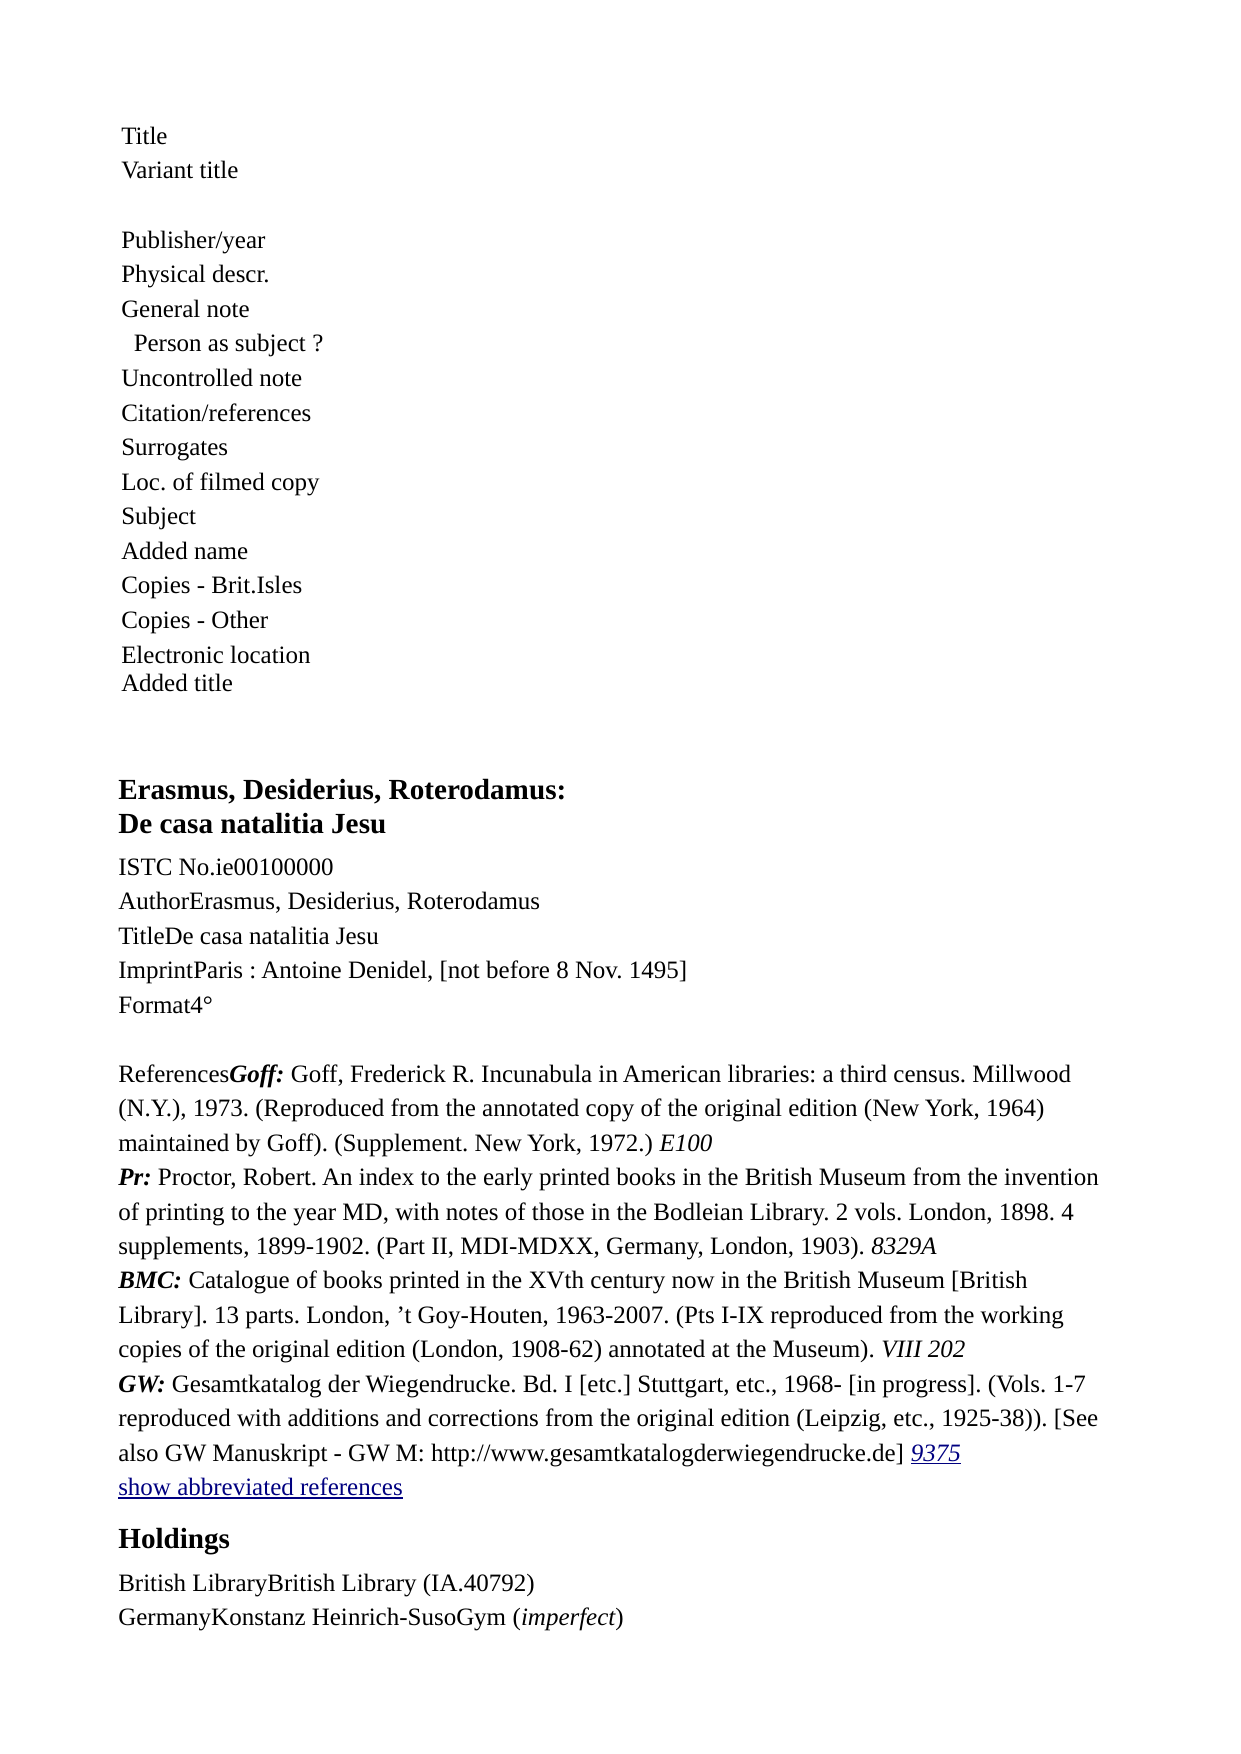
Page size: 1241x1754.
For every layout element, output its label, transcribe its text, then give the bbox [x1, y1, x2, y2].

subtitle Erasmus, Desiderius, Roterodamus: De casa natalitia Jesu [118, 772, 1122, 839]
table_cell Title [118, 118, 377, 153]
table_cell Subject [118, 499, 377, 533]
table_cell Surrogates [118, 429, 377, 464]
text Format4° [118, 990, 1122, 1018]
table_cell Citation/references [118, 395, 377, 429]
table_cell Physical descr. [118, 256, 377, 291]
table_cell Uncontrolled note [118, 360, 377, 395]
table_cell Copies - Brit.Isles [118, 568, 377, 602]
table_cell Added name [118, 533, 377, 568]
text GermanyKonstanz Heinrich-SusoGym (imperfect) [118, 1602, 1122, 1631]
text ReferencesGoff: Goff, Frederick R. Incunabula in American libraries: a third census. Millwood (N.Y.), 1973. (Reproduced from the annotated copy of the original edition (New York, 1964) maintained by Goff). (Supplement. New York, 1972.) E100 Pr: Proctor, Robert. An index to the early printed books in the British Museum from the invention of printing to the year MD, with notes of those in the Bodleian Library. 2 vols. London, 1898. 4 supplements, 1899-1902. (Part II, MDI-MDXX, Germany, London, 1903). 8329A BMC: Catalogue of books printed in the XVth century now in the British Museum [British Library]. 13 parts. London, ’t Goy-Houten, 1963-2007. (Pts I-IX reproduced from the working copies of the original edition (London, 1908-62) annotated at the Museum). VIII 202 GW: Gesamtkatalog der Wiegendrucke. Bd. I [etc.] Stuttgart, etc., 1968- [in progress]. (Vols. 1-7 reproduced with additions and corrections from the original edition (Leipzig, etc., 1925-38)). [See also GW Manuskript - GW M: http://www.gesamtkatalogderwiegendrucke.de] 9375 [118, 1059, 1122, 1467]
table_cell General note [118, 291, 377, 326]
table_cell Electronic location Added title [118, 637, 377, 700]
text AuthorErasmus, Desiderius, Roterodamus [118, 886, 1122, 915]
table_cell Variant title [118, 153, 377, 187]
table_cell [118, 187, 377, 222]
table_cell Person as subject ? [118, 326, 377, 360]
text show abbreviated references [118, 1472, 1122, 1501]
text ISTC No.ie00100000 [118, 852, 1122, 881]
table_cell Copies - Other [118, 602, 377, 637]
table_cell Publisher/year [118, 222, 377, 256]
table_cell Loc. of filmed copy [118, 464, 377, 498]
text TitleDe casa natalitia Jesu [118, 921, 1122, 949]
text British LibraryBritish Library (IA.40792) [118, 1568, 1122, 1596]
subtitle Holdings [118, 1522, 1122, 1555]
text ImprintParis : Antoine Denidel, [not before 8 Nov. 1495] [118, 955, 1122, 984]
